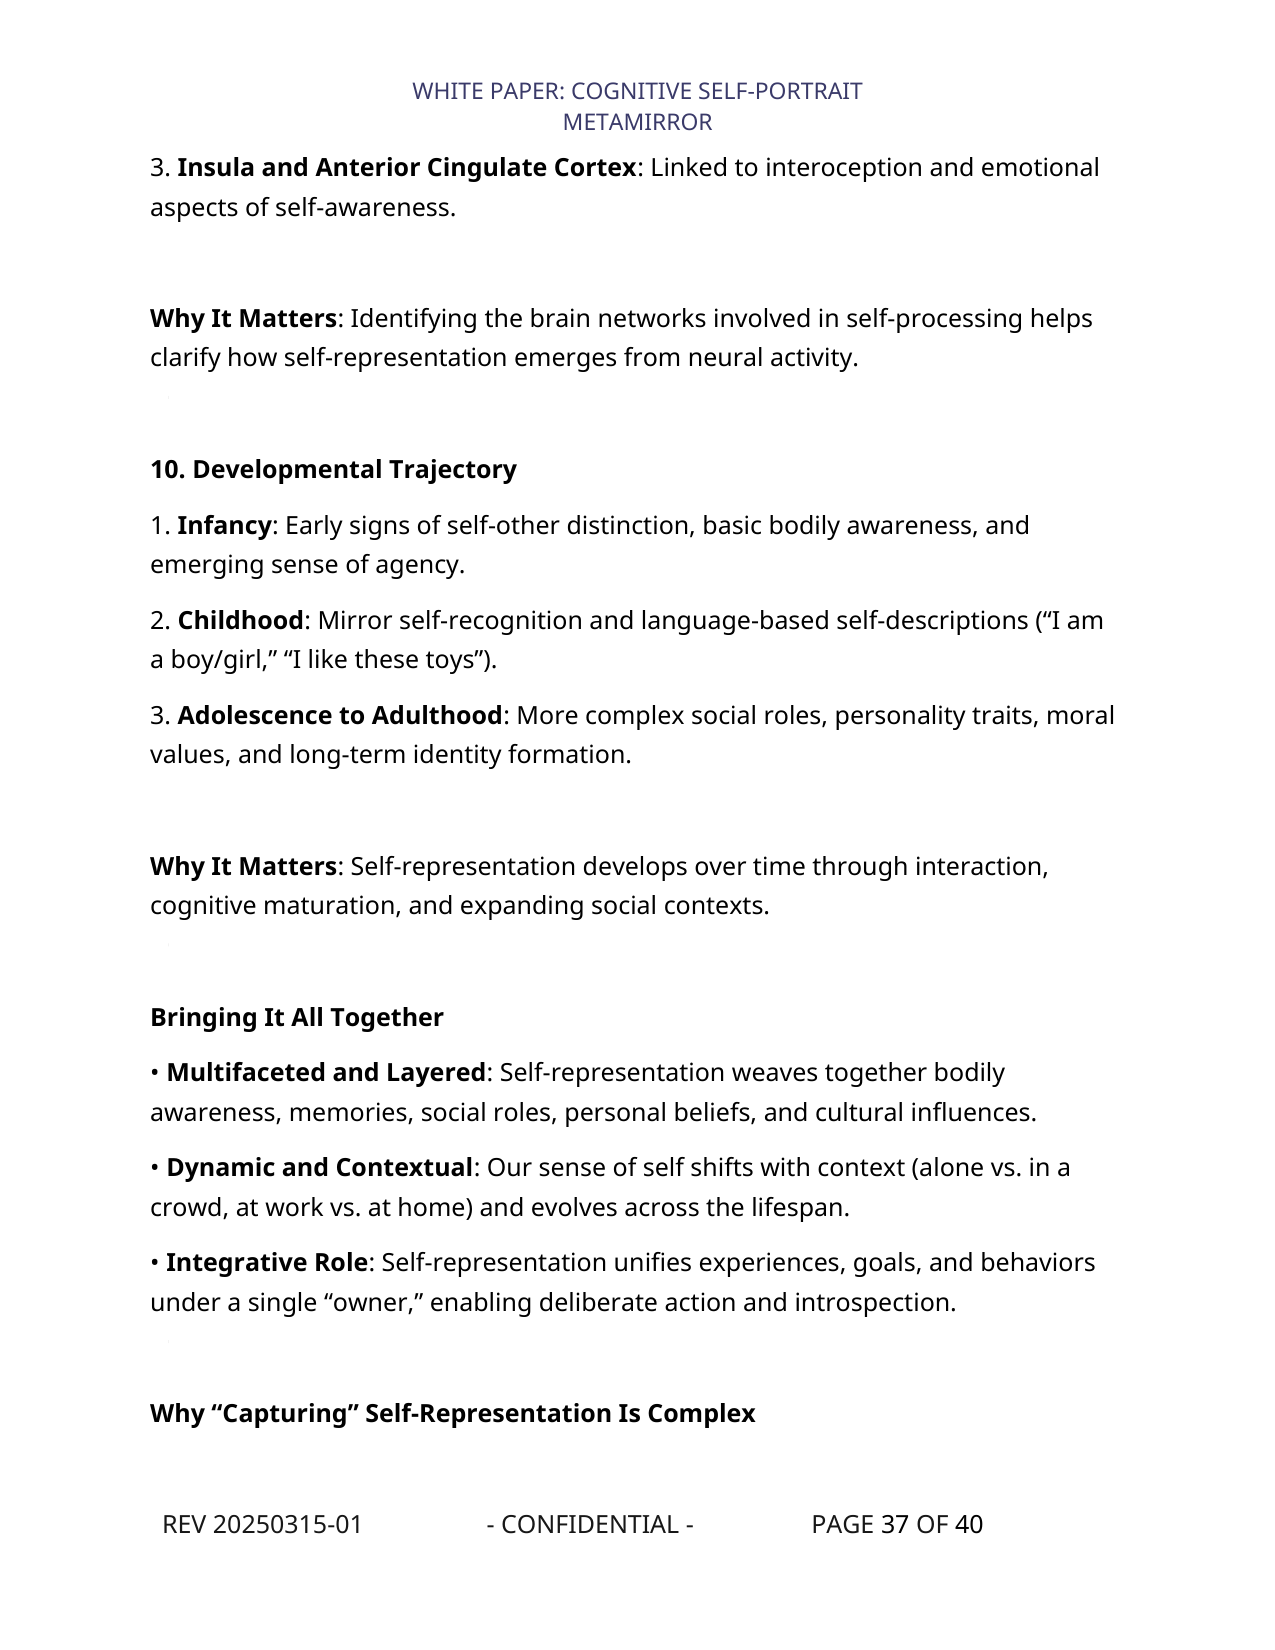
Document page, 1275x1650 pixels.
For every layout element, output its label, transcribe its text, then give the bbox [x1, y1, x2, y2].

text Why It Matters: Identifying the brain networks involved in self-processing helps clarify how self-representation emerges from neural activity. [150, 301, 1125, 374]
text Why “Capturing” Self-Representation Is Complex [150, 1396, 1125, 1430]
text • Integrative Role: Self-representation unifies experiences, goals, and behaviors under a single “owner,” enabling deliberate action and introspection. [150, 1245, 1125, 1318]
text 2. Childhood: Mirror self-recognition and language-based self-descriptions (“I am a boy/girl,” “I like these toys”). [150, 602, 1125, 676]
text 10. Developmental Trajectory [150, 452, 1125, 486]
text Why It Matters: Self-representation develops over time through interaction, cognitive maturation, and expanding social contexts. [150, 848, 1125, 922]
text 3. Insula and Anterior Cingulate Cortex: Linked to interoception and emotional aspects of self-awareness. [150, 150, 1125, 223]
text 3. Adolescence to Adulthood: More complex social roles, personality traits, moral values, and long-term identity formation. [150, 697, 1125, 771]
text • Dynamic and Contextual: Our sense of self shifts with context (alone vs. in a crowd, at work vs. at home) and evolves across the lifespan. [150, 1150, 1125, 1223]
text • Multifaceted and Layered: Self-representation weaves together bodily awareness, memories, social roles, personal beliefs, and cultural influences. [150, 1055, 1125, 1128]
text Bringing It All Together [150, 999, 1125, 1033]
text 1. Infancy: Early signs of self-other distinction, basic bodily awareness, and emerging sense of agency. [150, 507, 1125, 581]
